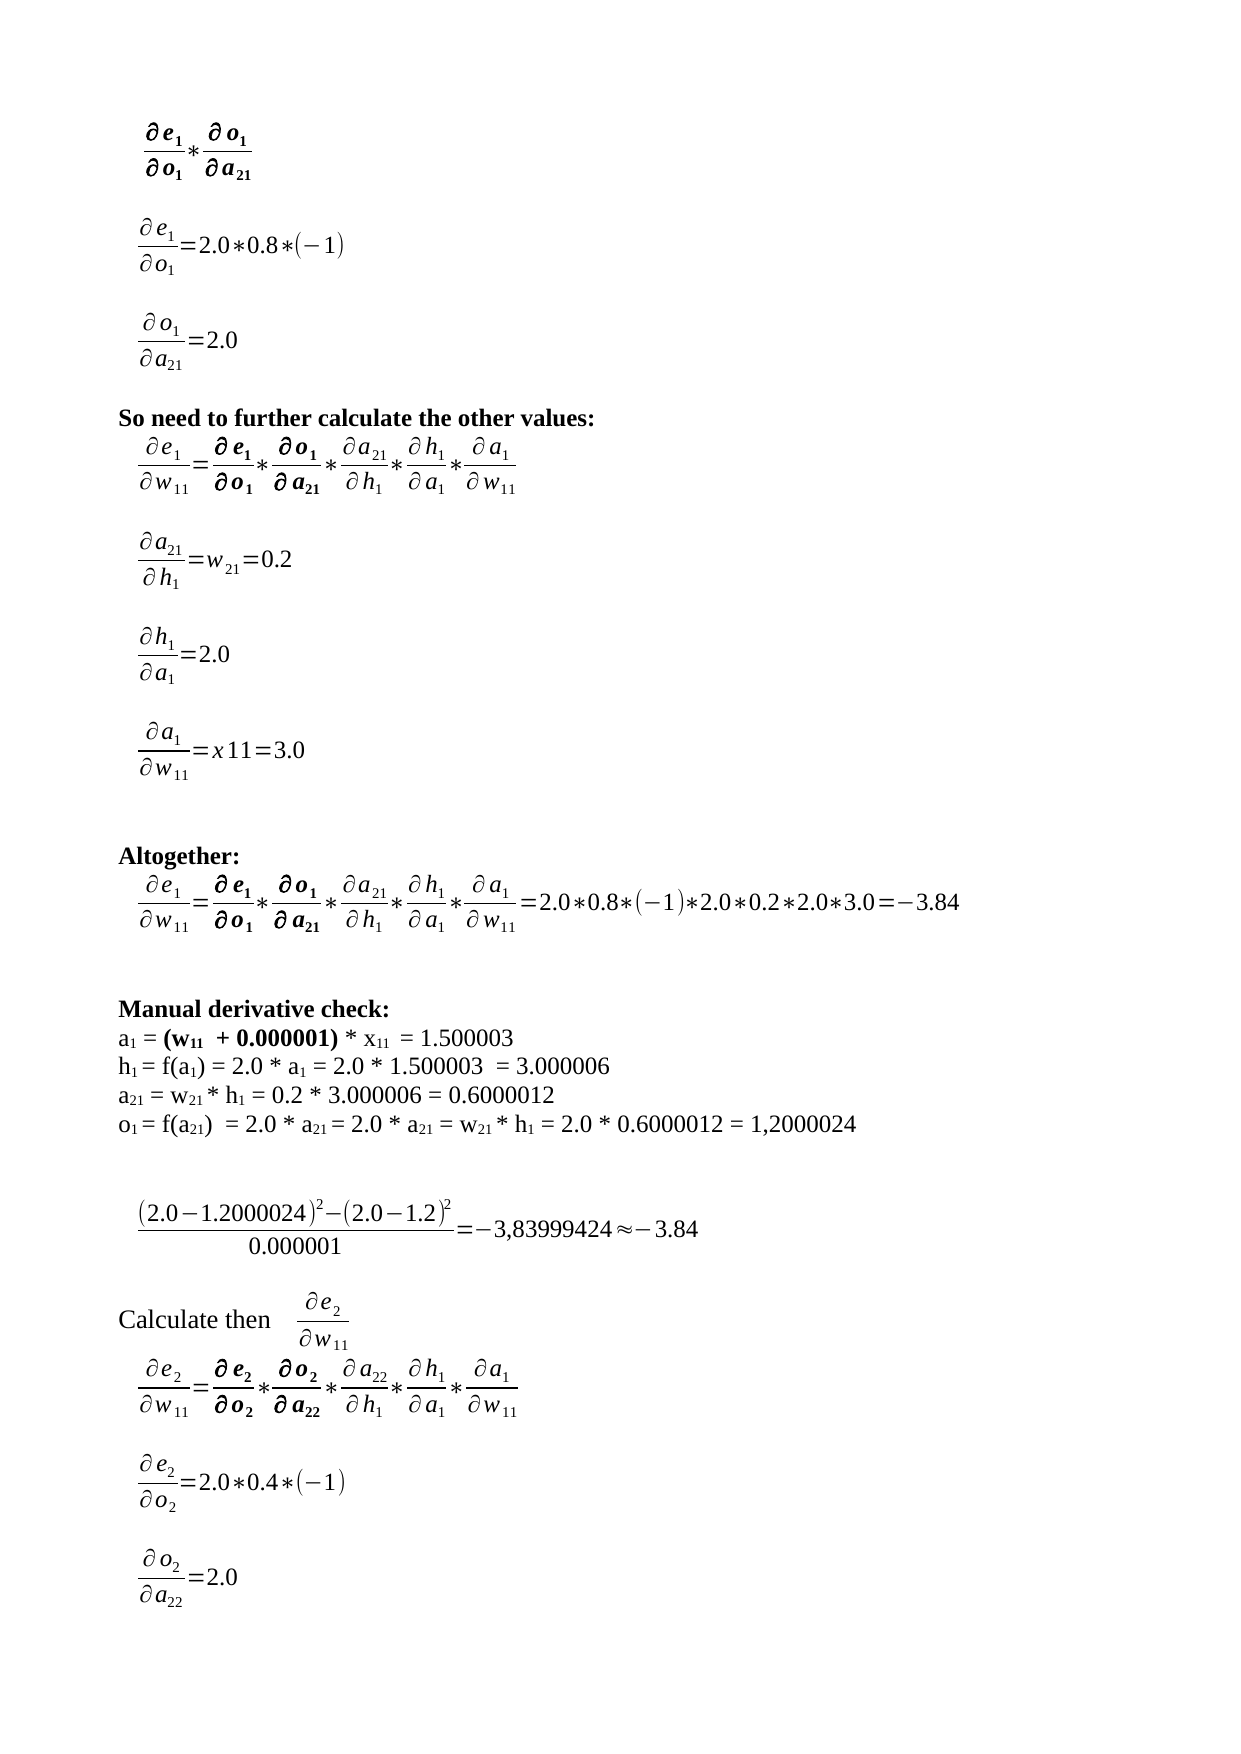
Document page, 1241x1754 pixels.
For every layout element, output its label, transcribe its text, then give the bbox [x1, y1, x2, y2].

text Altogether: [118, 841, 1122, 870]
text h1 = f(a1) = 2.0 * a1 = 2.0 * 1.500003 = 3.000006 [118, 1051, 1122, 1080]
text a1 = (w11 + 0.000001) * x11 = 1.500003 [118, 1023, 1122, 1051]
text So need to further calculate the other values: [118, 403, 1122, 432]
text o1 = f(a21) = 2.0 * a21 = 2.0 * a21 = w21 * h1 = 2.0 * 0.6000012 = 1,2000024 [118, 1109, 1122, 1138]
text Calculate then [118, 1288, 1122, 1354]
text a21 = w21 * h1 = 0.2 * 3.000006 = 0.6000012 [118, 1080, 1122, 1109]
text Manual derivative check: [118, 994, 1122, 1023]
